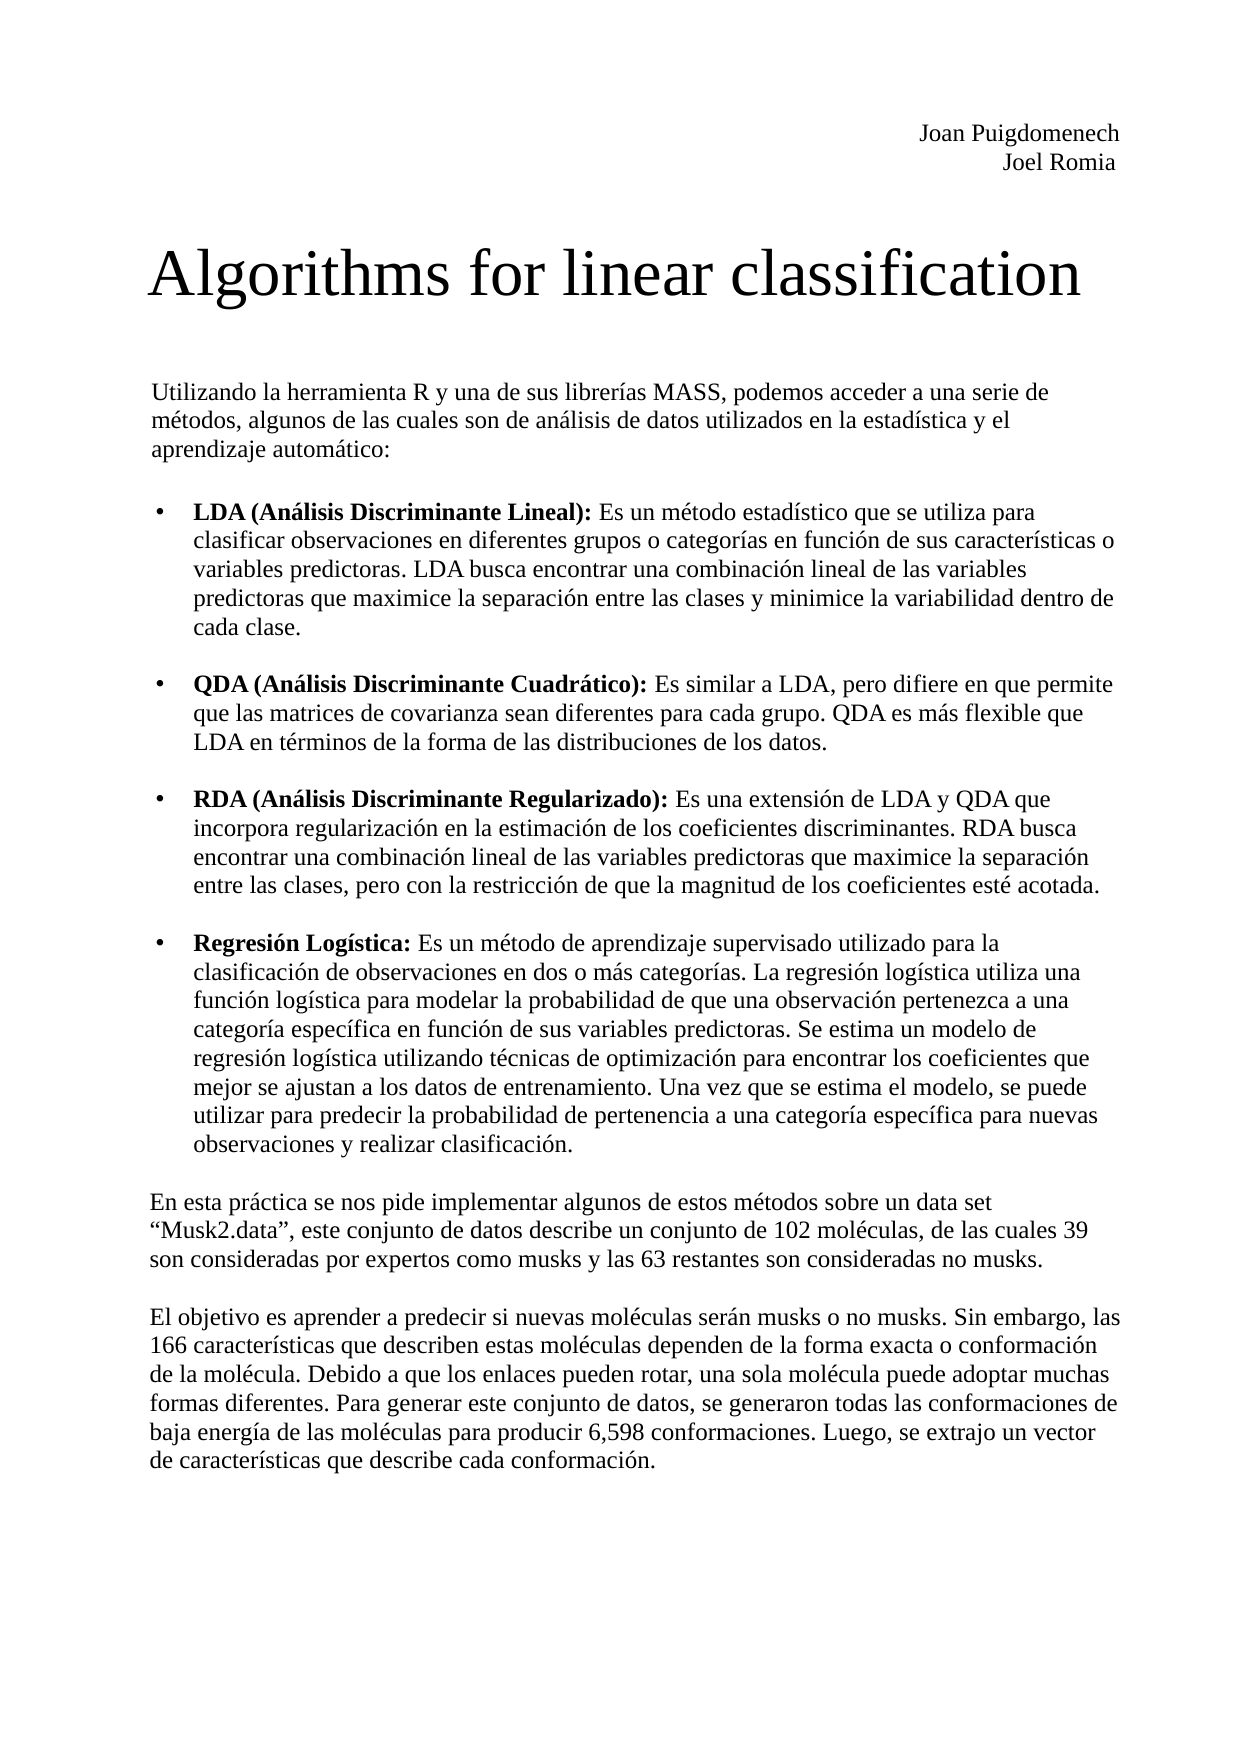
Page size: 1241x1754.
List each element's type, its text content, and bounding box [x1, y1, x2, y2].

text En esta práctica se nos pide implementar algunos de estos métodos sobre un data set “Musk2.data”, este conjunto de datos describe un conjunto de 102 moléculas, de las cuales 39 son consideradas por expertos como musks y las 63 restantes son consideradas no musks. [149, 1187, 1122, 1273]
list RDA (Análisis Discriminante Regularizado): Es una extensión de LDA y QDA que incorpora regularización en la estimación de los coeficientes discriminantes. RDA busca encontrar una combinación lineal de las variables predictoras que maximice la separación entre las clases, pero con la restricción de que la magnitud de los coeficientes esté acotada. [156, 784, 1122, 928]
text Algorithms for linear classification [118, 233, 1122, 310]
list Regresión Logística: Es un método de aprendizaje supervisado utilizado para la clasificación de observaciones en dos o más categorías. La regresión logística utiliza una función logística para modelar la probabilidad de que una observación pertenezca a una categoría específica en función de sus variables predictoras. Se estima un modelo de regresión logística utilizando técnicas de optimización para encontrar los coeficientes que mejor se ajustan a los datos de entrenamiento. Una vez que se estima el modelo, se puede utilizar para predecir la probabilidad de pertenencia a una categoría específica para nuevas observaciones y realizar clasificación. [156, 928, 1122, 1187]
list QDA (Análisis Discriminante Cuadrático): Es similar a LDA, pero difiere en que permite que las matrices de covarianza sean diferentes para cada grupo. QDA es más flexible que LDA en términos de la forma de las distribuciones de los datos. [156, 669, 1122, 784]
text El objetivo es aprender a predecir si nuevas moléculas serán musks o no musks. Sin embargo, las 166 características que describen estas moléculas dependen de la forma exacta o conformación de la molécula. Debido a que los enlaces pueden rotar, una sola molécula puede adoptar muchas formas diferentes. Para generar este conjunto de datos, se generaron todas las conformaciones de baja energía de las moléculas para producir 6,598 conformaciones. Luego, se extrajo un vector de características que describe cada conformación. [149, 1302, 1122, 1474]
text Utilizando la herramienta R y una de sus librerías MASS, podemos acceder a una serie de métodos, algunos de las cuales son de análisis de datos utilizados en la estadística y el aprendizaje automático: [151, 377, 1122, 463]
list LDA (Análisis Discriminante Lineal): Es un método estadístico que se utiliza para clasificar observaciones en diferentes grupos o categorías en función de sus características o variables predictoras. LDA busca encontrar una combinación lineal de las variables predictoras que maximice la separación entre las clases y minimice la variabilidad dentro de cada clase. [156, 497, 1122, 669]
text Joan Puigdomenech Joel Romia [118, 118, 1122, 176]
